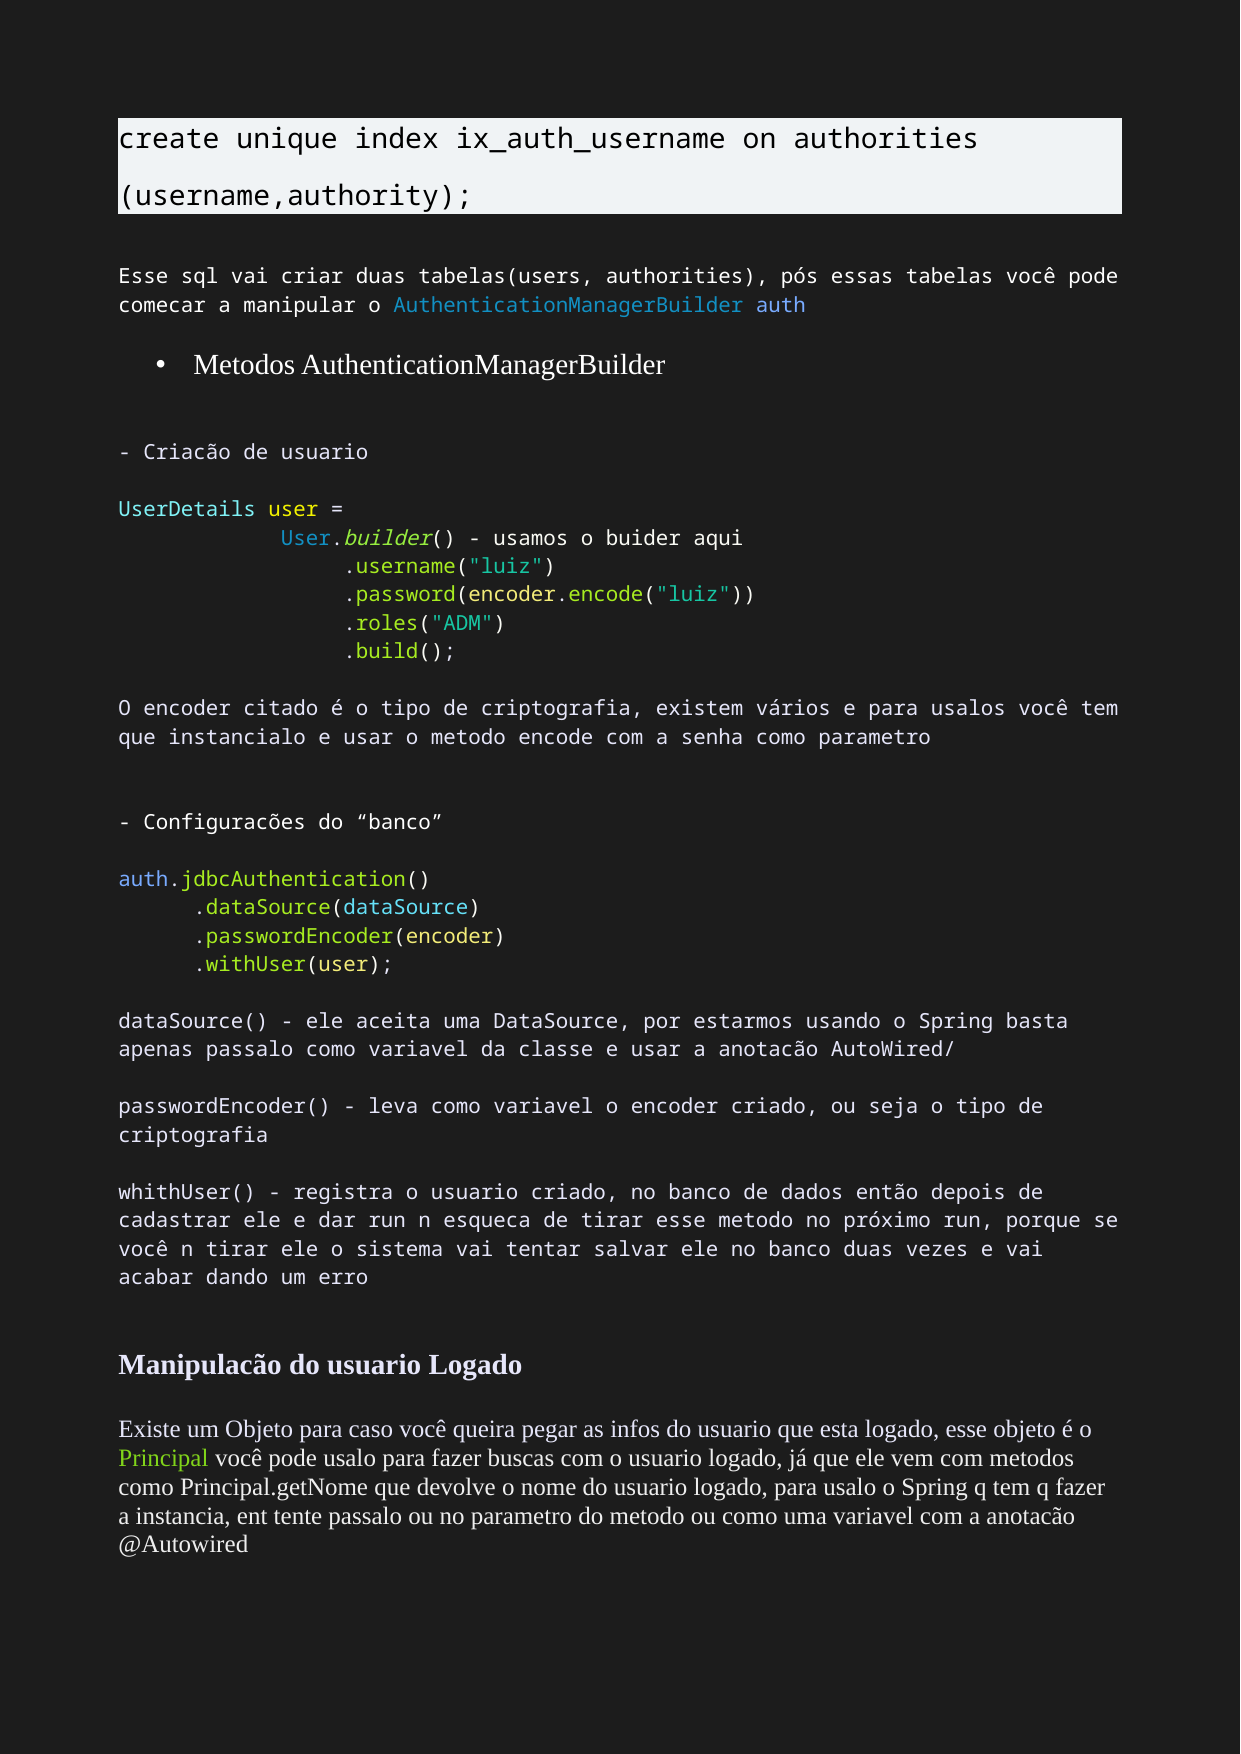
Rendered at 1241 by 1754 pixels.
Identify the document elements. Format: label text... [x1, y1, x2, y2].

text Existe um Objeto para caso você queira pegar as infos do usuario que esta logado, esse objeto é o Principal você pode usalo para fazer buscas com o usuario logado, já que ele vem com metodos como Principal.getNome que devolve o nome do usuario logado, para usalo o Spring q tem q fazer a instancia, ent tente passalo ou no parametro do metodo ou como uma variavel com a anotacão @Autowired [118, 1414, 1122, 1558]
text create unique index ix_auth_username on authorities (username,authority); [118, 118, 1122, 214]
text User.builder() - usamos o buider aqui [118, 523, 1122, 551]
text UserDetails user = [118, 494, 1122, 523]
list Metodos AuthenticationManagerBuilder [156, 347, 1122, 381]
text - Configuracões do “banco” [118, 807, 1122, 836]
text passwordEncoder() - leva como variavel o encoder criado, ou seja o tipo de criptografia [118, 1091, 1122, 1148]
text dataSource() - ele aceita uma DataSource, por estarmos usando o Spring basta apenas passalo como variavel da classe e usar a anotacão AutoWired/ [118, 1006, 1122, 1063]
text - Criacão de usuario [118, 437, 1122, 466]
text Manipulacão do usuario Logado [118, 1347, 1122, 1381]
text .roles("ADM") [118, 608, 1122, 636]
text auth.jdbcAuthentication() [118, 864, 1122, 892]
text O encoder citado é o tipo de criptografia, existem vários e para usalos você tem que instancialo e usar o metodo encode com a senha como parametro [118, 693, 1122, 750]
text .dataSource(dataSource) [118, 892, 1122, 921]
text Esse sql vai criar duas tabelas(users, authorities), pós essas tabelas você pode comecar a manipular o AuthenticationManagerBuilder auth [118, 262, 1122, 318]
text .build(); [118, 636, 1122, 665]
text .password(encoder.encode("luiz")) [118, 579, 1122, 608]
text .passwordEncoder(encoder) [118, 921, 1122, 949]
text .withUser(user); [118, 949, 1122, 978]
text .username("luiz") [118, 551, 1122, 579]
text whithUser() - registra o usuario criado, no banco de dados então depois de cadastrar ele e dar run n esqueca de tirar esse metodo no próximo run, porque se você n tirar ele o sistema vai tentar salvar ele no banco duas vezes e vai acabar dando um erro [118, 1177, 1122, 1291]
